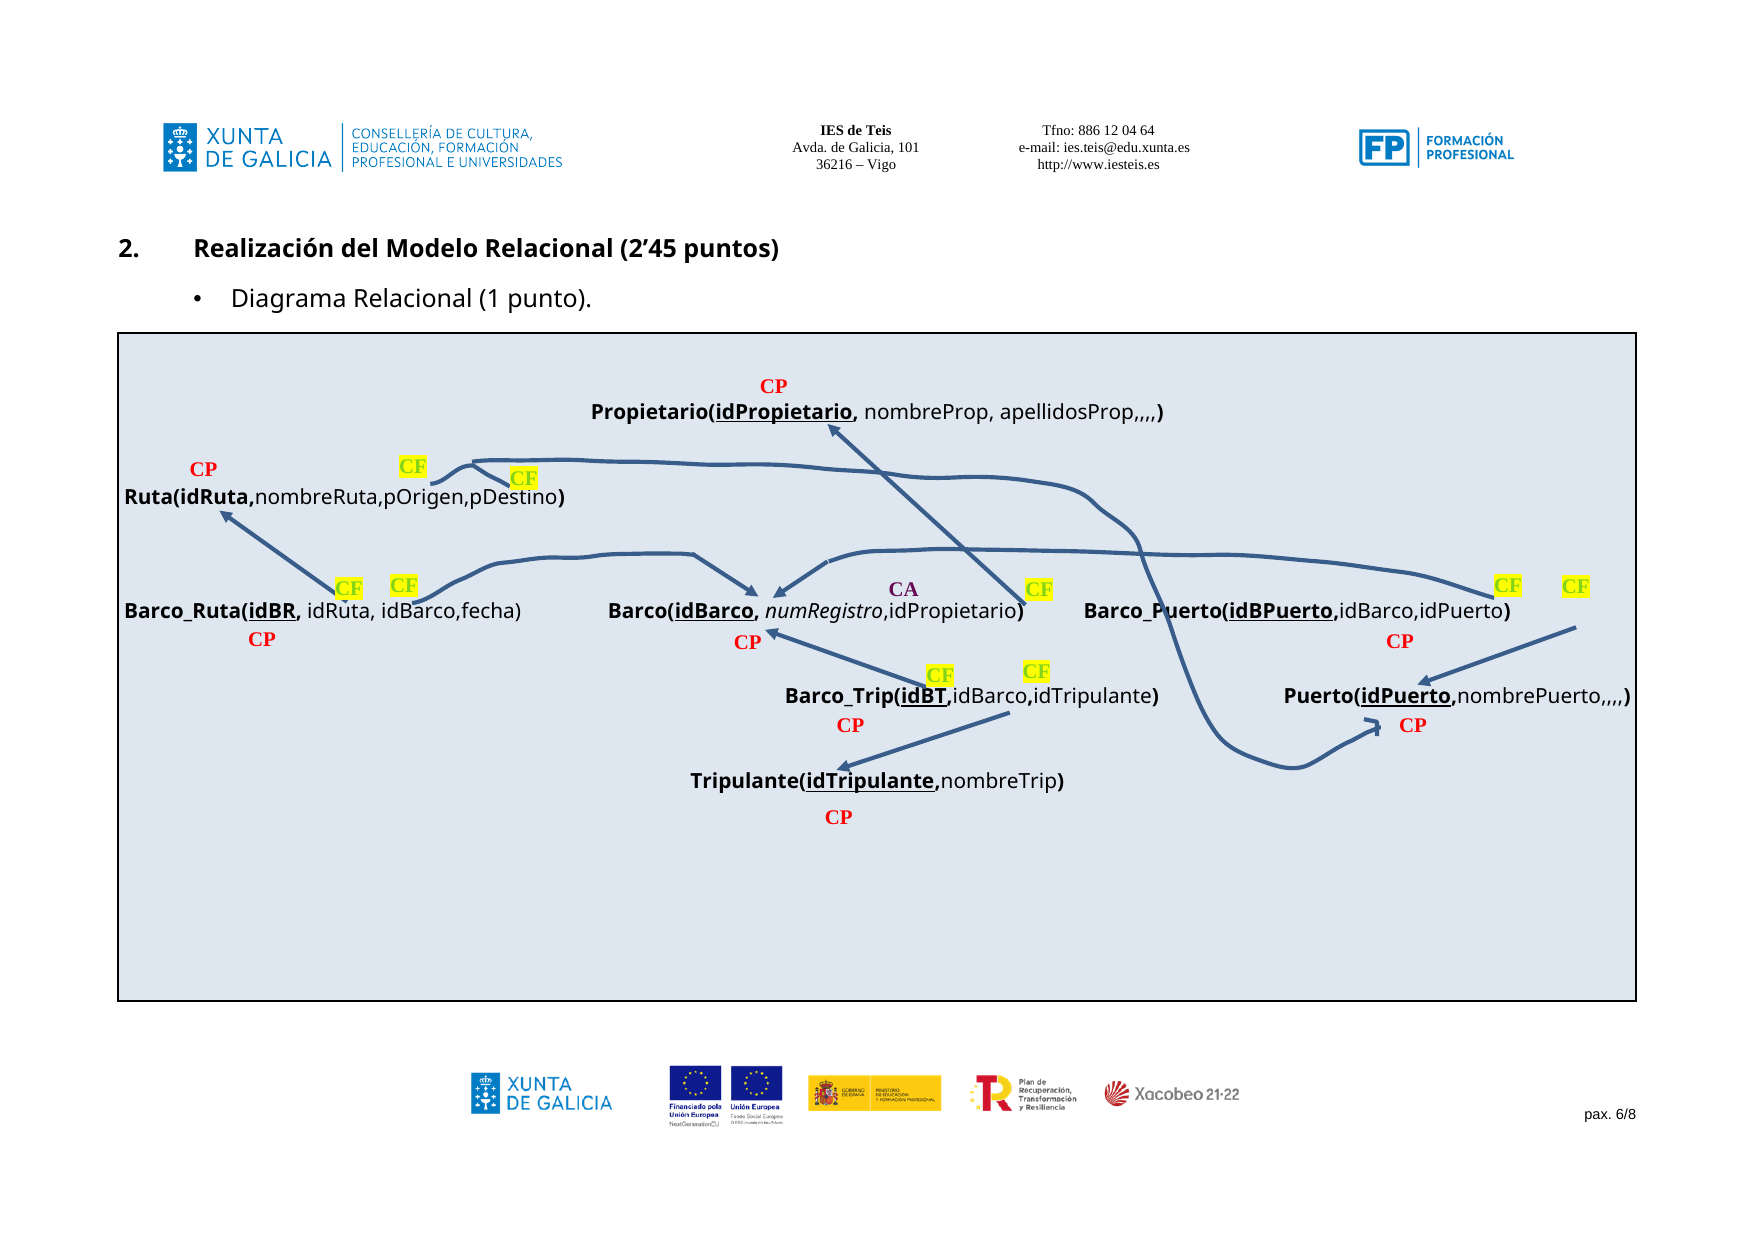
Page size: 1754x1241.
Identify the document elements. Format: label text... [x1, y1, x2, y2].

picture [471, 1057, 1239, 1131]
list Diagrama Relacional (1 punto). [193, 281, 1636, 315]
picture [163, 123, 562, 172]
text 2. Realización del Modelo Relacional (2’45 puntos) [118, 230, 1636, 264]
picture [1355, 124, 1520, 171]
table_header Propietario(idPropietario, nombreProp, apellidosProp,,,,) Ruta(idRuta,nombreRuta,pOrigen,pDestino) Barco_Ruta(idBR, idRuta, idBarco,fecha) Barco(idBarco, numRegistro,idPropietario) Barco_Puerto(idBPuerto,idBarco,idPuerto) Barco_Trip(idBT,idBarco,idTripulante) Puerto(idPuerto,nombrePuerto,,,,) Tripulante(idTripulante,nombreTrip) [119, 334, 1635, 1000]
